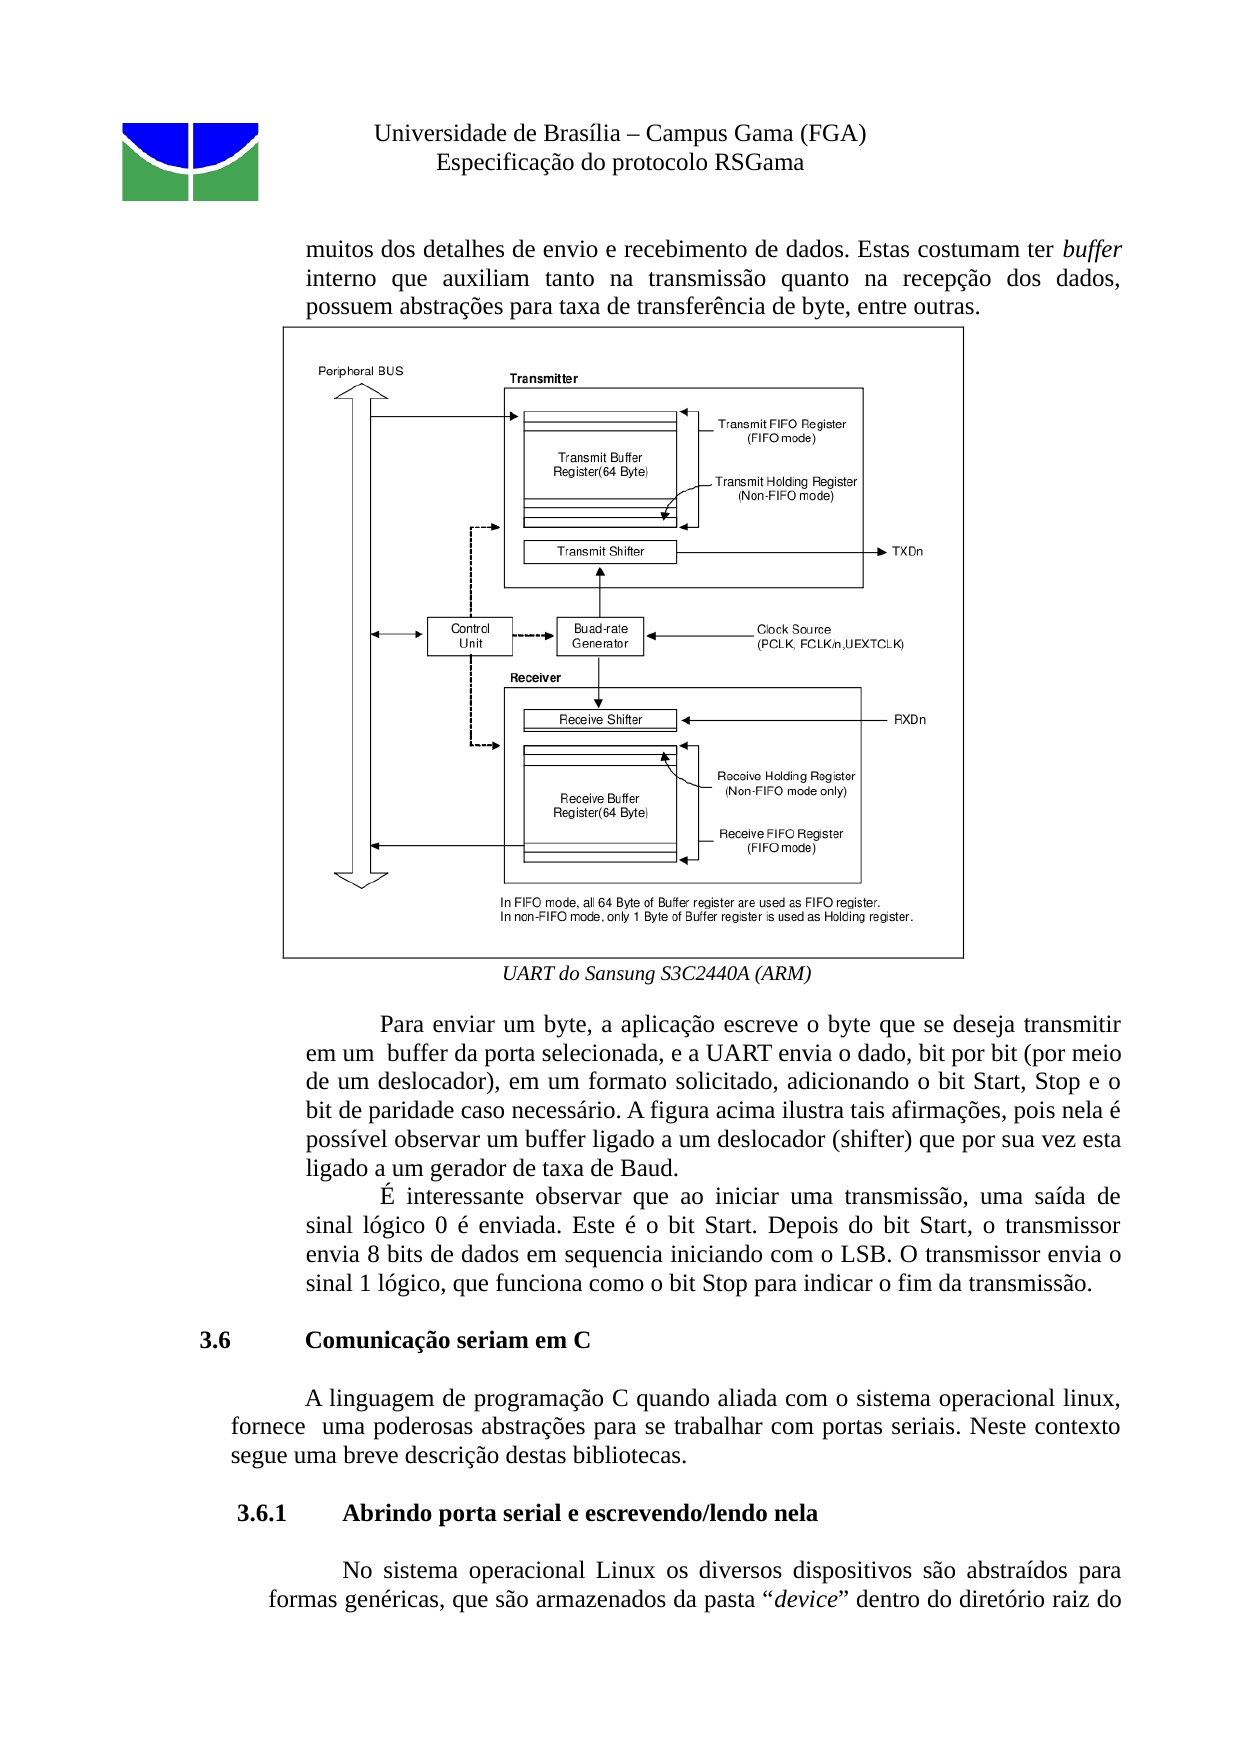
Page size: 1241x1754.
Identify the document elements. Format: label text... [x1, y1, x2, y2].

list UART do Sansung S3C2440A (ARM) [156, 320, 1122, 985]
list No sistema operacional Linux os diversos dispositivos são abstraídos para formas genéricas, que são armazenados da pasta “device” dentro do diretório raiz do [231, 1555, 1122, 1613]
list É interessante observar que ao iniciar uma transmissão, uma saída de sinal lógico 0 é enviada. Este é o bit Start. Depois do bit Start, o transmissor envia 8 bits de dados em sequencia iniciando com o LSB. O transmissor envia o sinal 1 lógico, que funciona como o bit Stop para indicar o fim da transmissão. [268, 1181, 1122, 1296]
list Comunicação seriam em C [193, 1325, 1122, 1354]
list Para enviar um byte, a aplicação escreve o byte que se deseja transmitir em um buffer da porta selecionada, e a UART envia o dado, bit por bit (por meio de um deslocador), em um formato solicitado, adicionando o bit Start, Stop e o bit de paridade caso necessário. A figura acima ilustra tais afirmações, pois nela é possível observar um buffer ligado a um deslocador (shifter) que por sua vez esta ligado a um gerador de taxa de Baud. [268, 1009, 1122, 1181]
list muitos dos detalhes de envio e recebimento de dados. Estas costumam ter buffer interno que auxiliam tanto na transmissão quanto na recepção dos dados, possuem abstrações para taxa de transferência de byte, entre outras. [268, 234, 1122, 320]
picture [122, 123, 259, 201]
list A linguagem de programação C quando aliada com o sistema operacional linux, fornece uma poderosas abstrações para se trabalhar com portas seriais. Neste contexto segue uma breve descrição destas bibliotecas. [193, 1383, 1122, 1469]
picture [272, 320, 968, 961]
list Abrindo porta serial e escrevendo/lendo nela [231, 1498, 1122, 1526]
